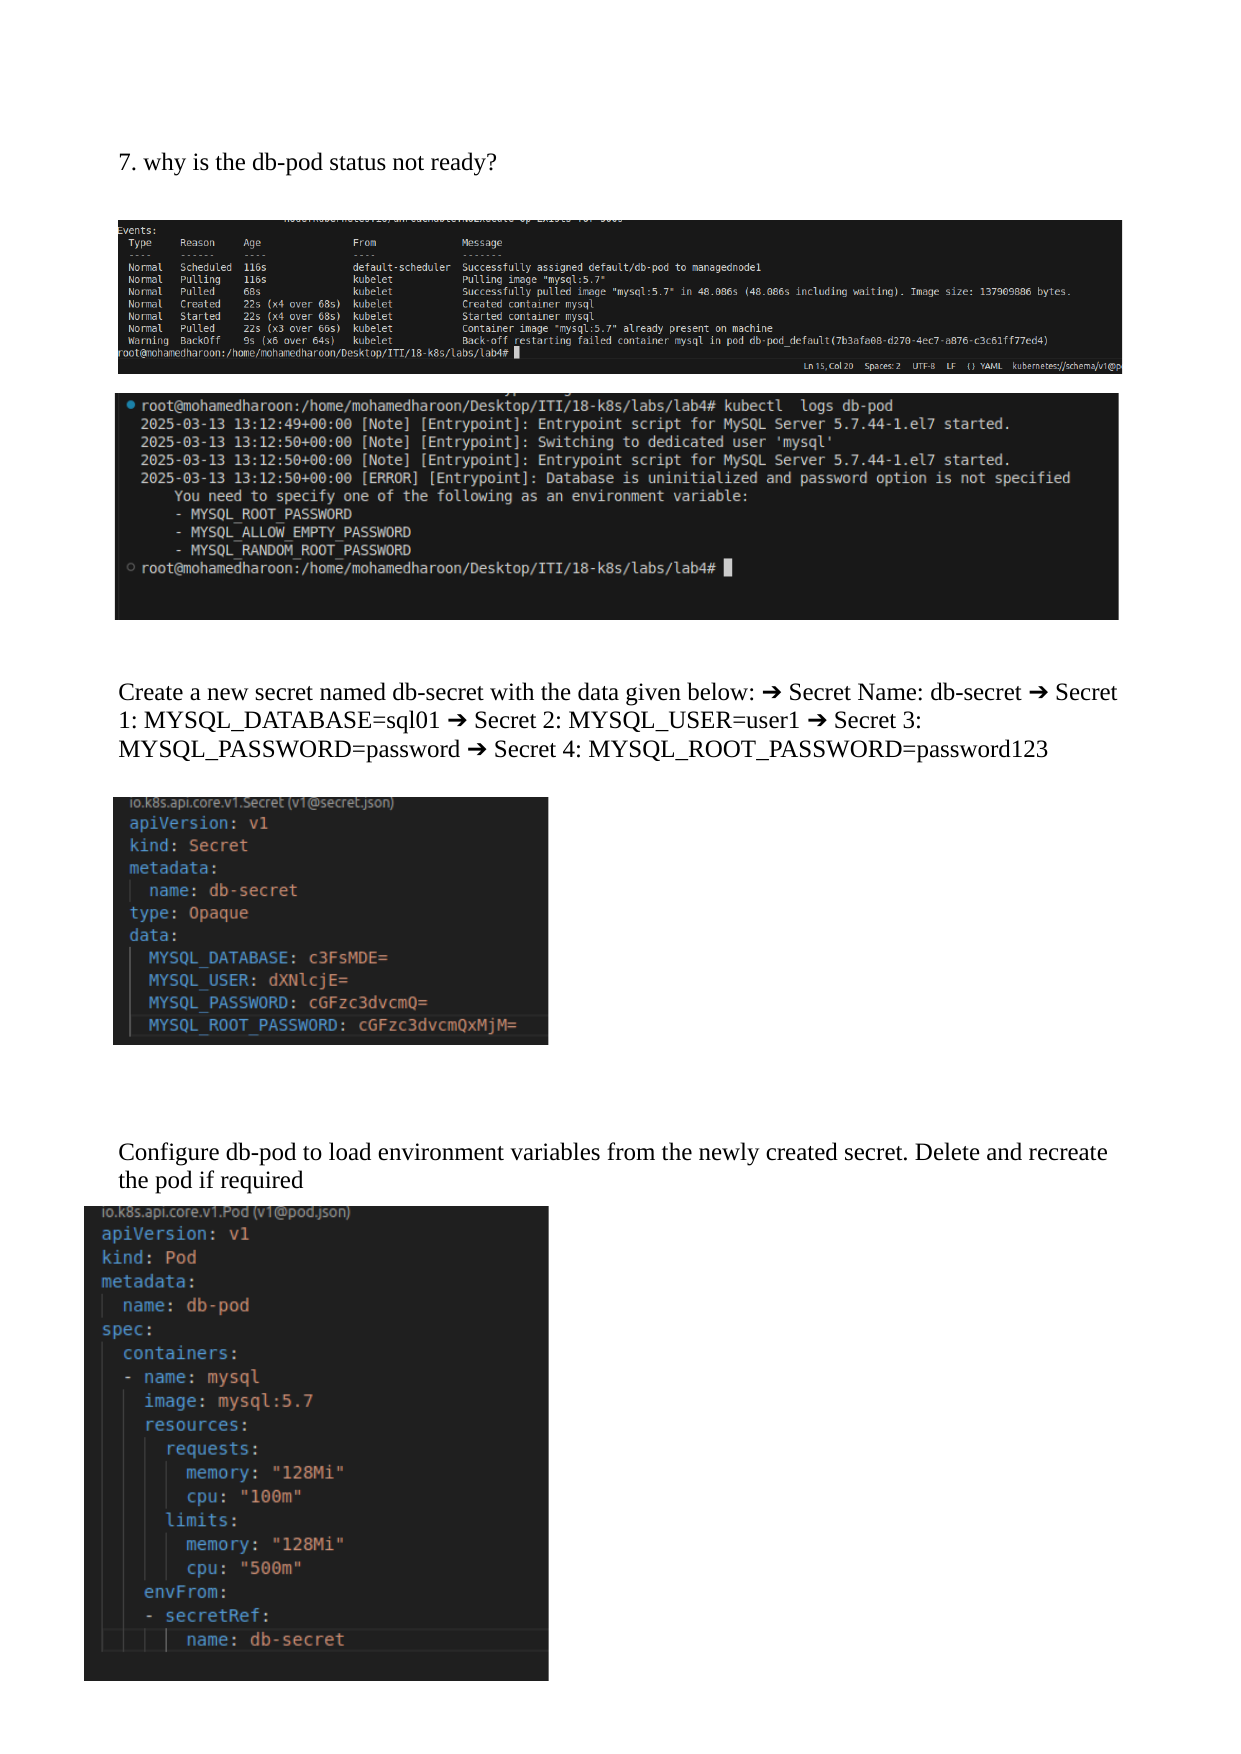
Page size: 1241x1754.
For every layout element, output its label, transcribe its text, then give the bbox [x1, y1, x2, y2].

picture [114, 393, 1119, 620]
picture [118, 220, 1123, 374]
text 7. why is the db-pod status not ready? [118, 147, 1122, 176]
text Create a new secret named db-secret with the data given below: ➔ Secret Name: db-secret ➔ Secret 1: MYSQL_DATABASE=sql01 ➔ Secret 2: MYSQL_USER=user1 ➔ Secret 3: MYSQL_PASSWORD=password ➔ Secret 4: MYSQL_ROOT_PASSWORD=password123 [118, 677, 1122, 763]
picture [84, 1206, 549, 1681]
text Configure db-pod to load environment variables from the newly created secret. Delete and recreate the pod if required [118, 1137, 1122, 1194]
picture [113, 797, 549, 1045]
